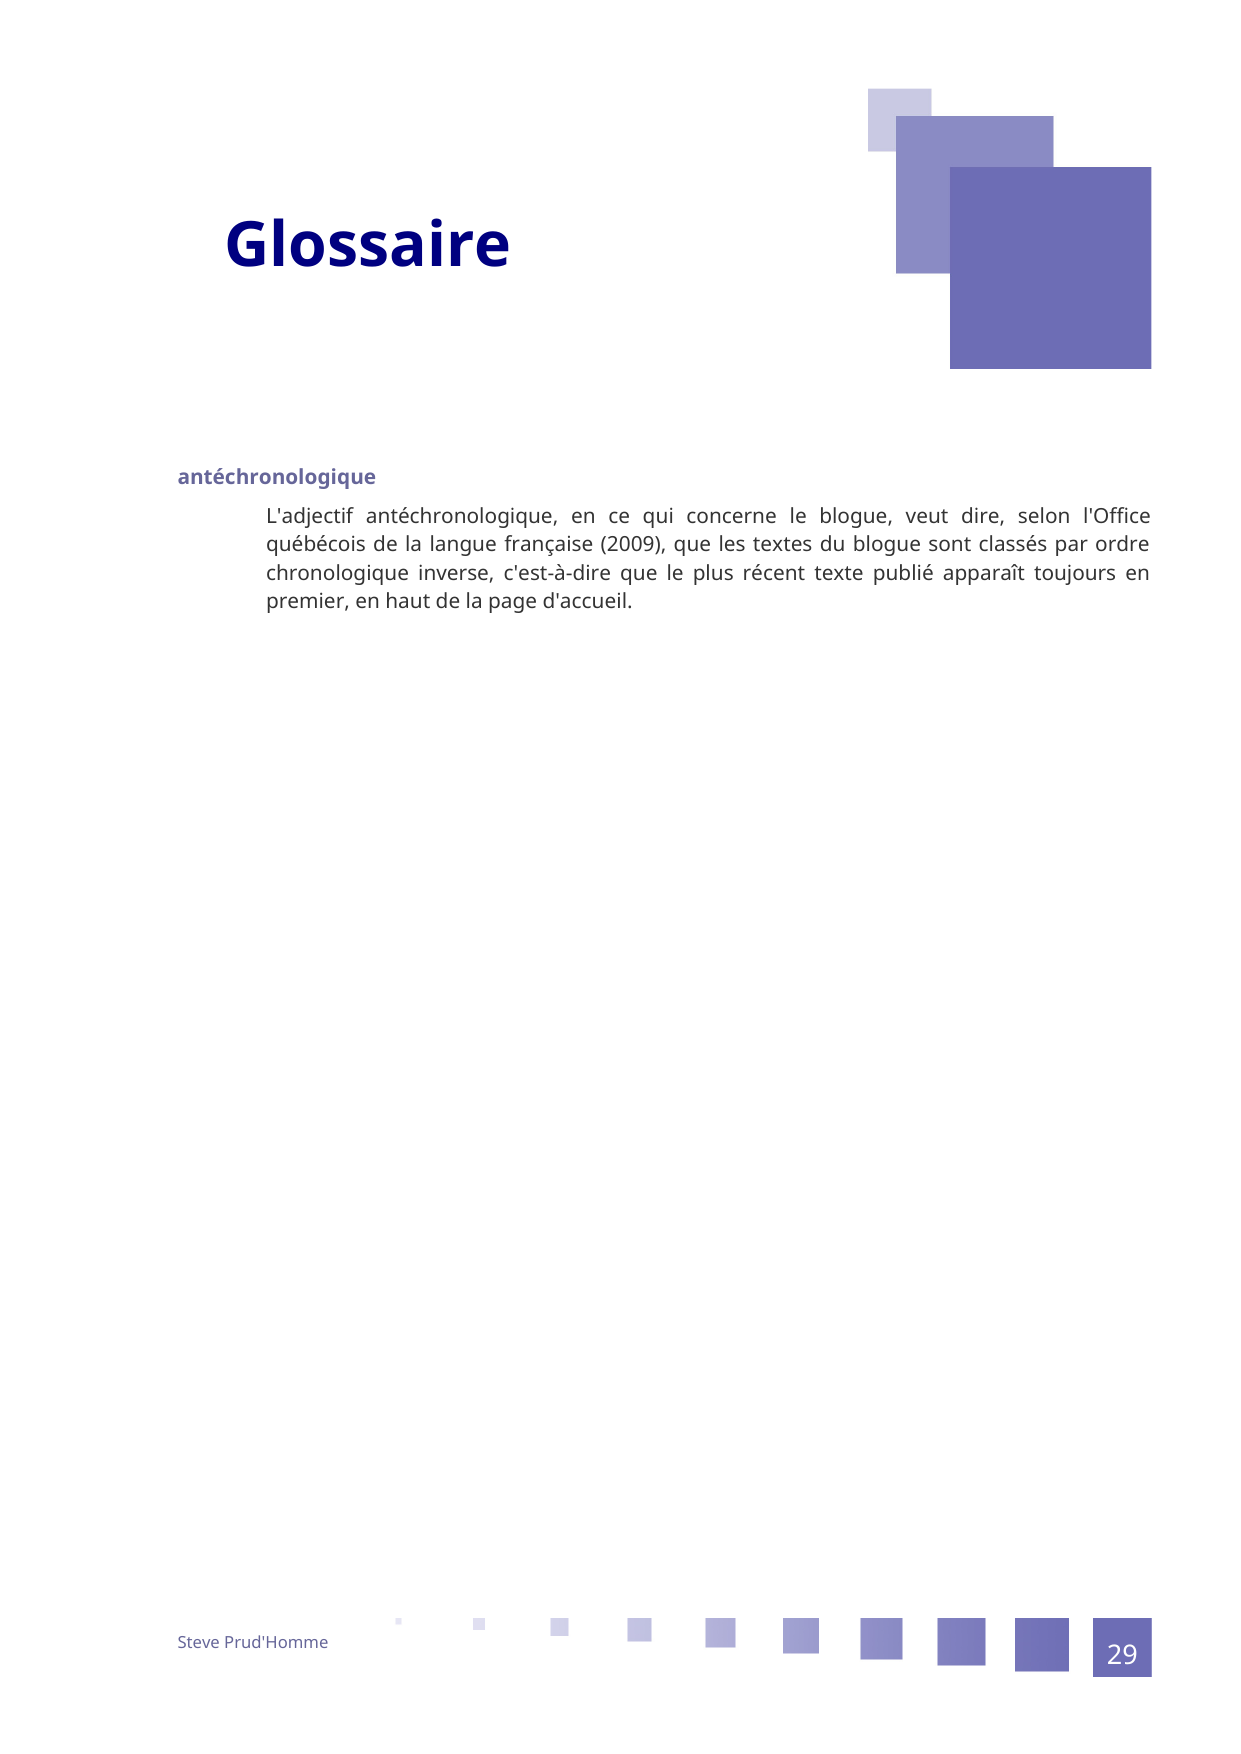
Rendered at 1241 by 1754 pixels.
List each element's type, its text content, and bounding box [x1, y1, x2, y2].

picture [351, 88, 1152, 462]
picture [351, 1618, 1152, 1678]
text antéchronologique [177, 462, 1152, 491]
picture [351, 491, 1152, 501]
title Glossaire [224, 199, 868, 284]
text L'adjectif antéchronologique, en ce qui concerne le blogue, veut dire, selon l'Office québécois de la langue française (2009), que les textes du blogue sont classés par ordre chronologique inverse, c'est-à-dire que le plus récent texte publié apparaît toujours en premier, en haut de la page d'accueil. [266, 501, 1152, 615]
picture [351, 615, 1152, 889]
